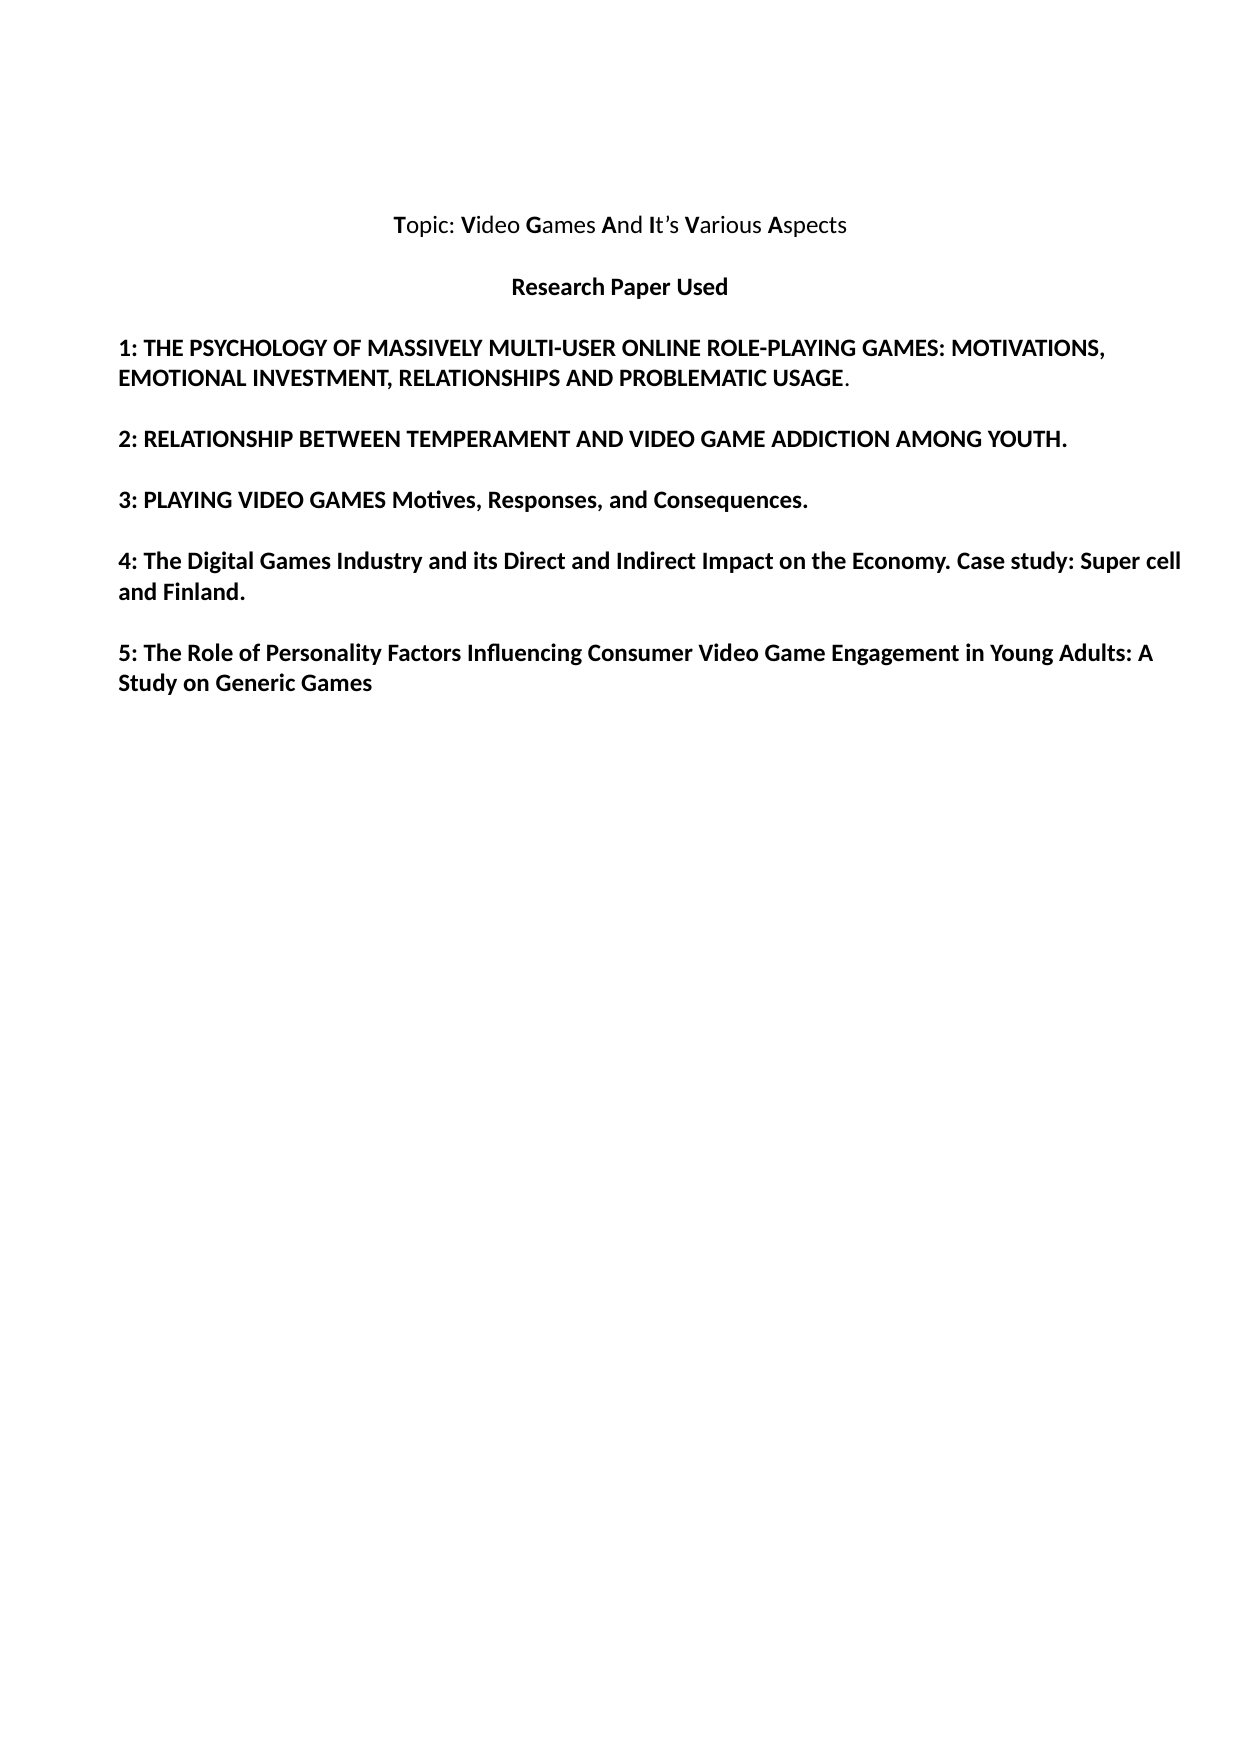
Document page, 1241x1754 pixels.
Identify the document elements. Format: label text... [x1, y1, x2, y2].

text 3: PLAYING VIDEO GAMES Motives, Responses, and Consequences. [118, 484, 1188, 515]
text 5: The Role of Personality Factors Influencing Consumer Video Game Engagement in Young Adults: A Study on Generic Games [118, 637, 1188, 698]
text 2: RELATIONSHIP BETWEEN TEMPERAMENT AND VIDEO GAME ADDICTION AMONG YOUTH. [118, 423, 1188, 454]
text 4: The Digital Games Industry and its Direct and Indirect Impact on the Economy. Case study: Super cell and Finland. [118, 545, 1188, 606]
text Topic: Video Games And It’s Various Aspects [118, 210, 1122, 240]
text 1: THE PSYCHOLOGY OF MASSIVELY MULTI-USER ONLINE ROLE-PLAYING GAMES: MOTIVATIONS, EMOTIONAL INVESTMENT, RELATIONSHIPS AND PROBLEMATIC USAGE. [118, 332, 1188, 393]
text Research Paper Used [118, 271, 1122, 301]
